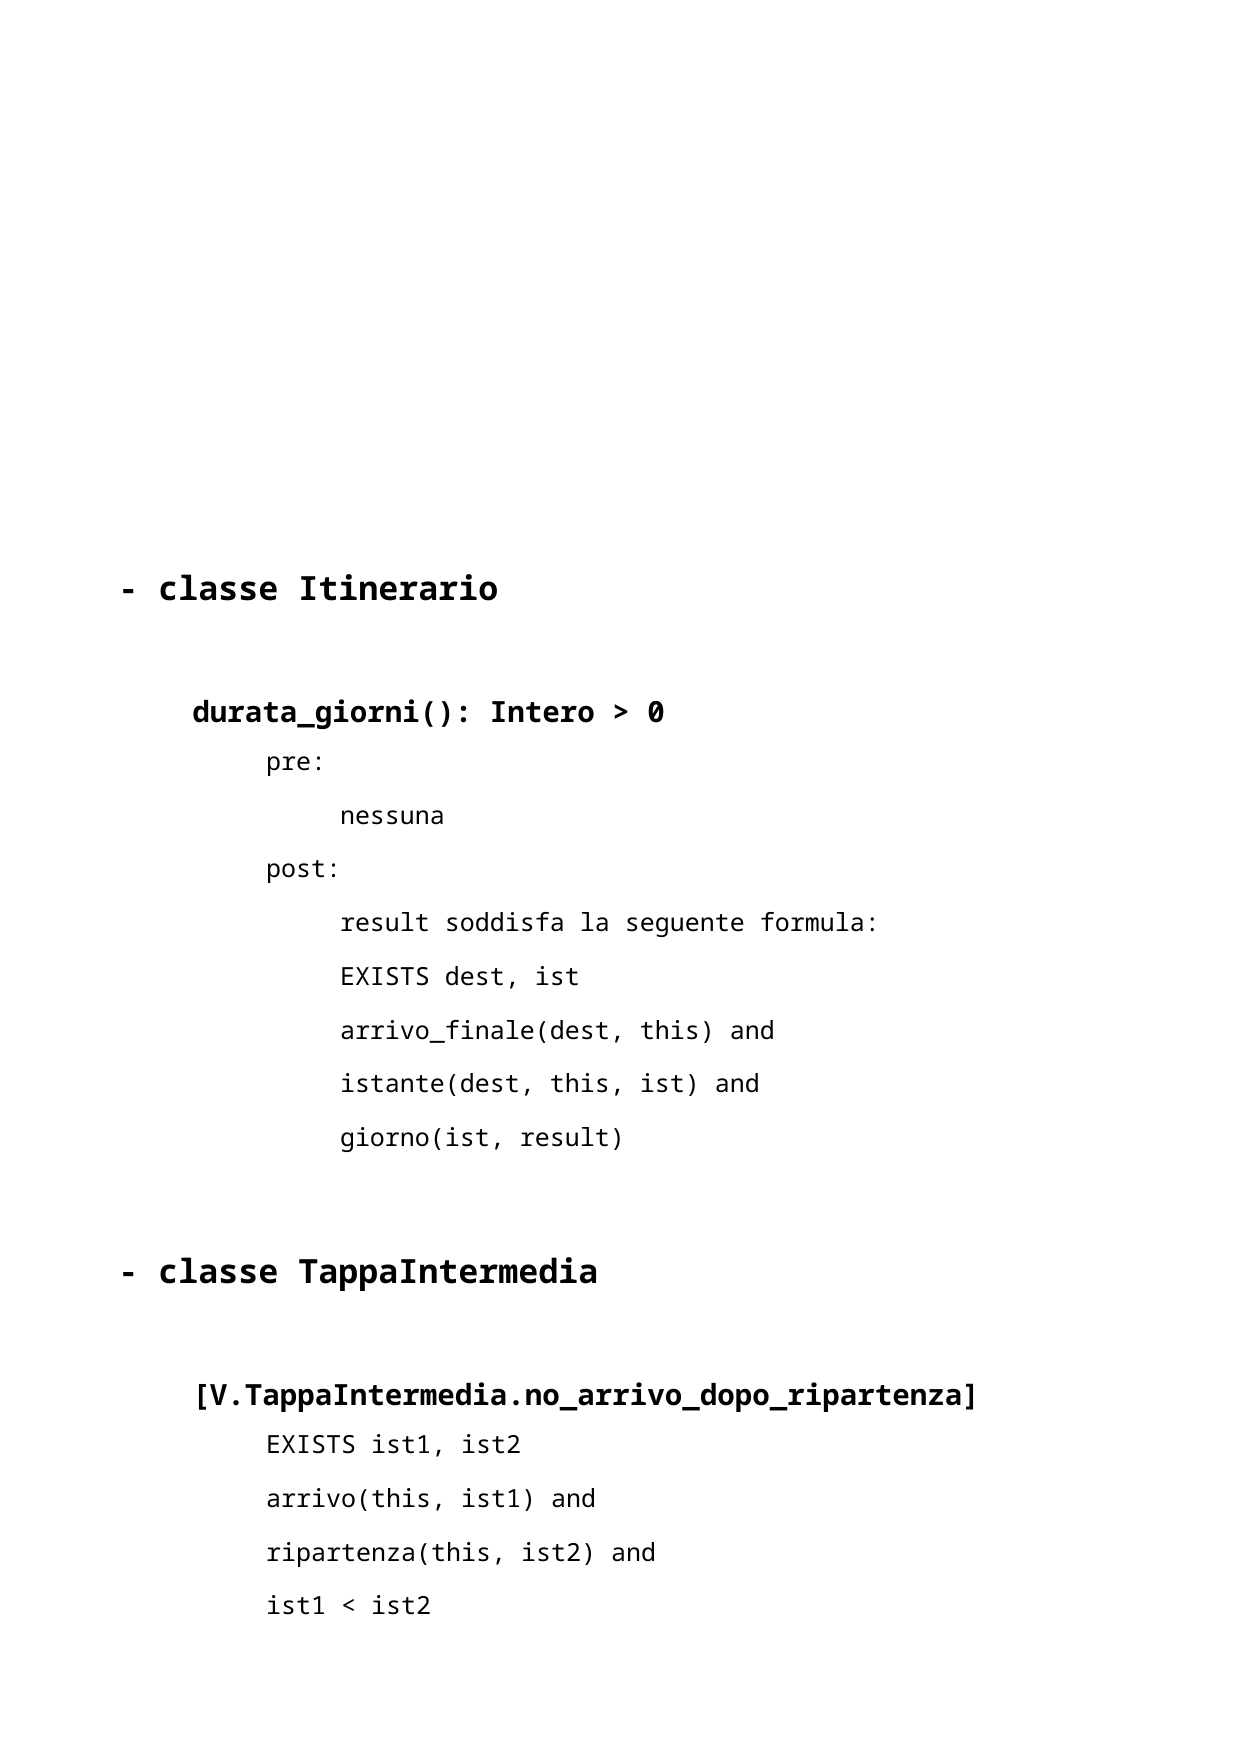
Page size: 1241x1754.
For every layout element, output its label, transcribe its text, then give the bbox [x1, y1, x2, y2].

text pre: [118, 744, 1122, 778]
subtitle durata_giorni(): Intero > 0 [118, 691, 1122, 731]
text result soddisfa la seguente formula: [118, 905, 1122, 939]
text arrivo(this, ist1) and [118, 1480, 1122, 1514]
subtitle - classe TappaIntermedia [118, 1248, 1122, 1294]
text giorno(ist, result) [118, 1120, 1122, 1154]
text ist1 < ist2 [118, 1588, 1122, 1622]
text ripartenza(this, ist2) and [118, 1534, 1122, 1568]
subtitle - classe Itinerario [118, 565, 1122, 611]
text nessuna [118, 797, 1122, 831]
text istante(dest, this, ist) and [118, 1066, 1122, 1100]
subtitle [V.TappaIntermedia.no_arrivo_dopo_ripartenza] [118, 1374, 1122, 1414]
text EXISTS dest, ist [118, 959, 1122, 993]
text post: [118, 851, 1122, 885]
text arrivo_finale(dest, this) and [118, 1012, 1122, 1046]
text EXISTS ist1, ist2 [118, 1427, 1122, 1461]
